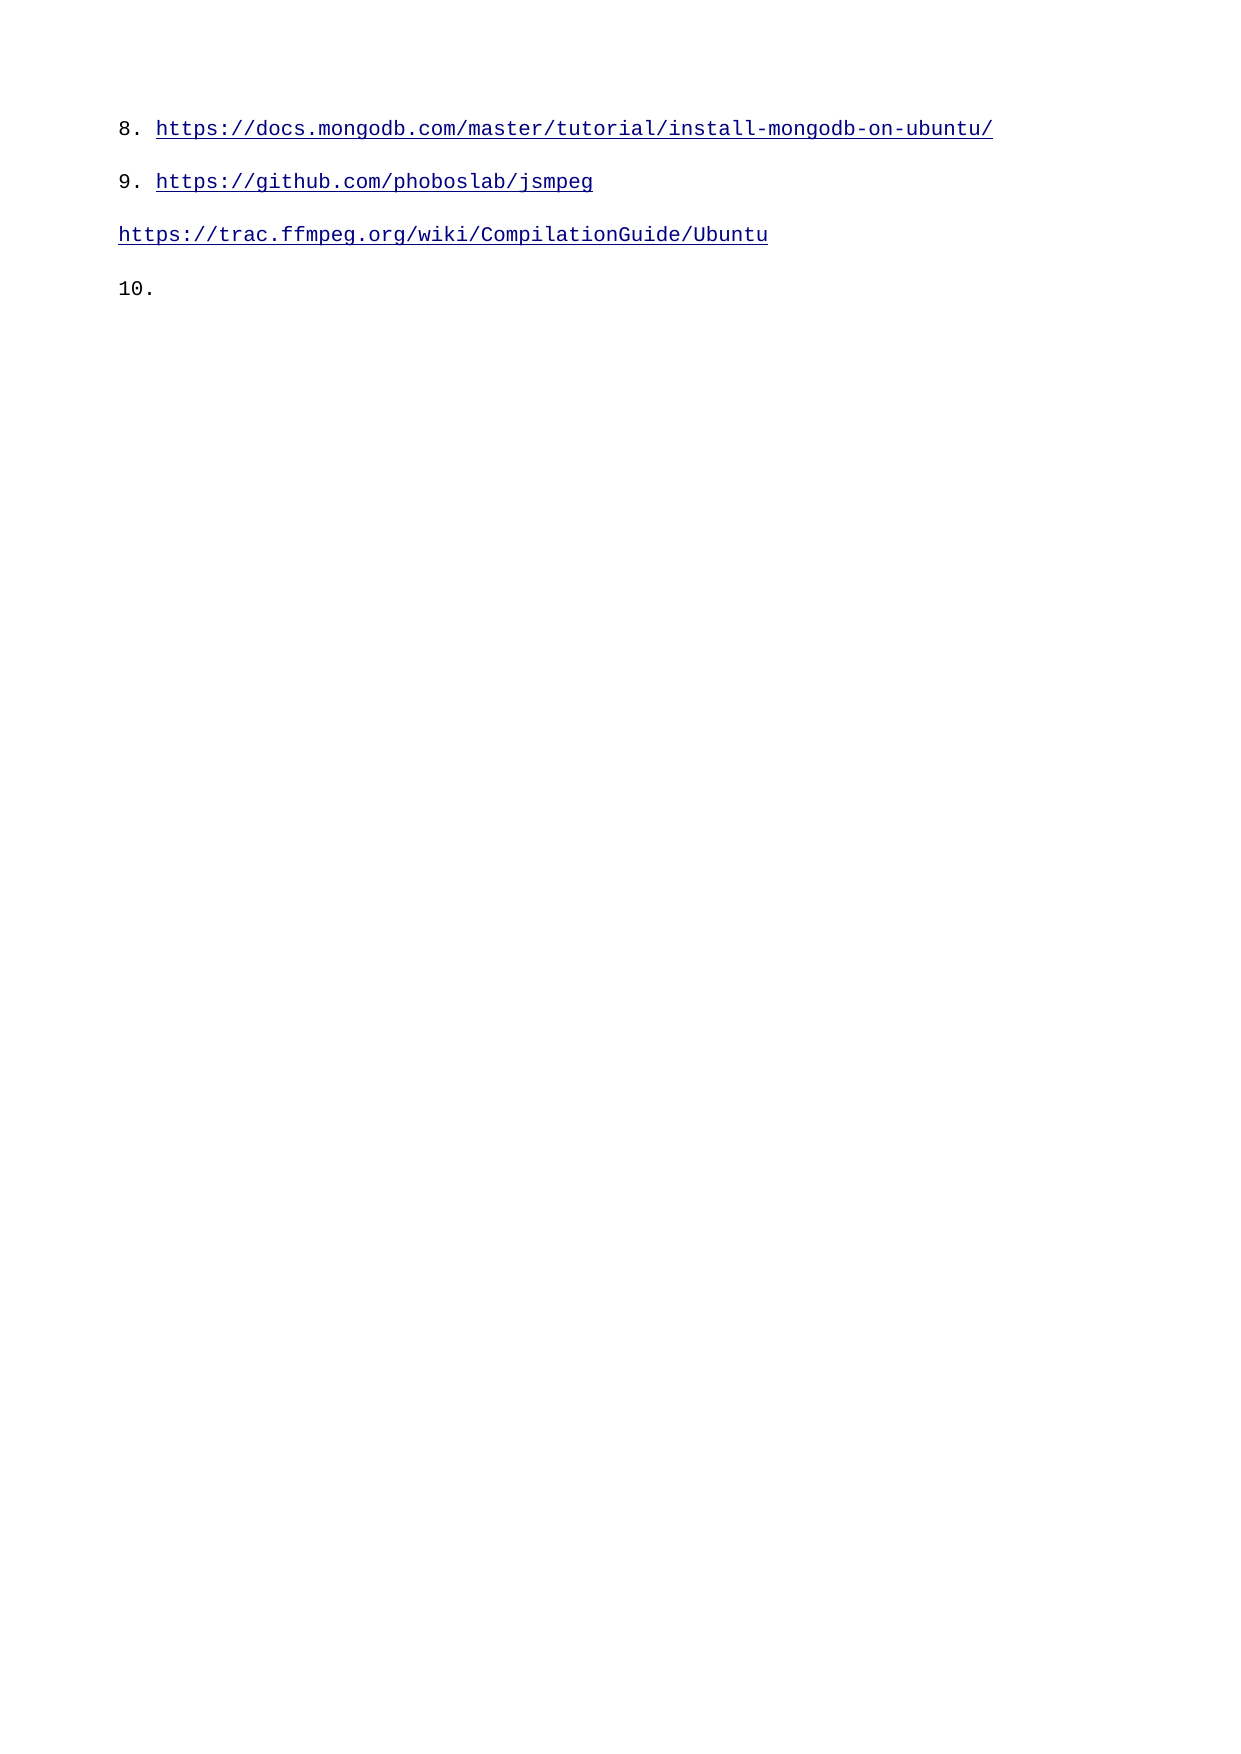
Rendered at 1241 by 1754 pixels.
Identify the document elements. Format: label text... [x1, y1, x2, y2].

text 8. https://docs.mongodb.com/master/tutorial/install-mongodb-on-ubuntu/ [118, 118, 1122, 142]
text 10. [118, 277, 1122, 301]
text 9. https://github.com/phoboslab/jsmpeg [118, 171, 1122, 195]
text https://trac.ffmpeg.org/wiki/CompilationGuide/Ubuntu [118, 224, 1122, 248]
